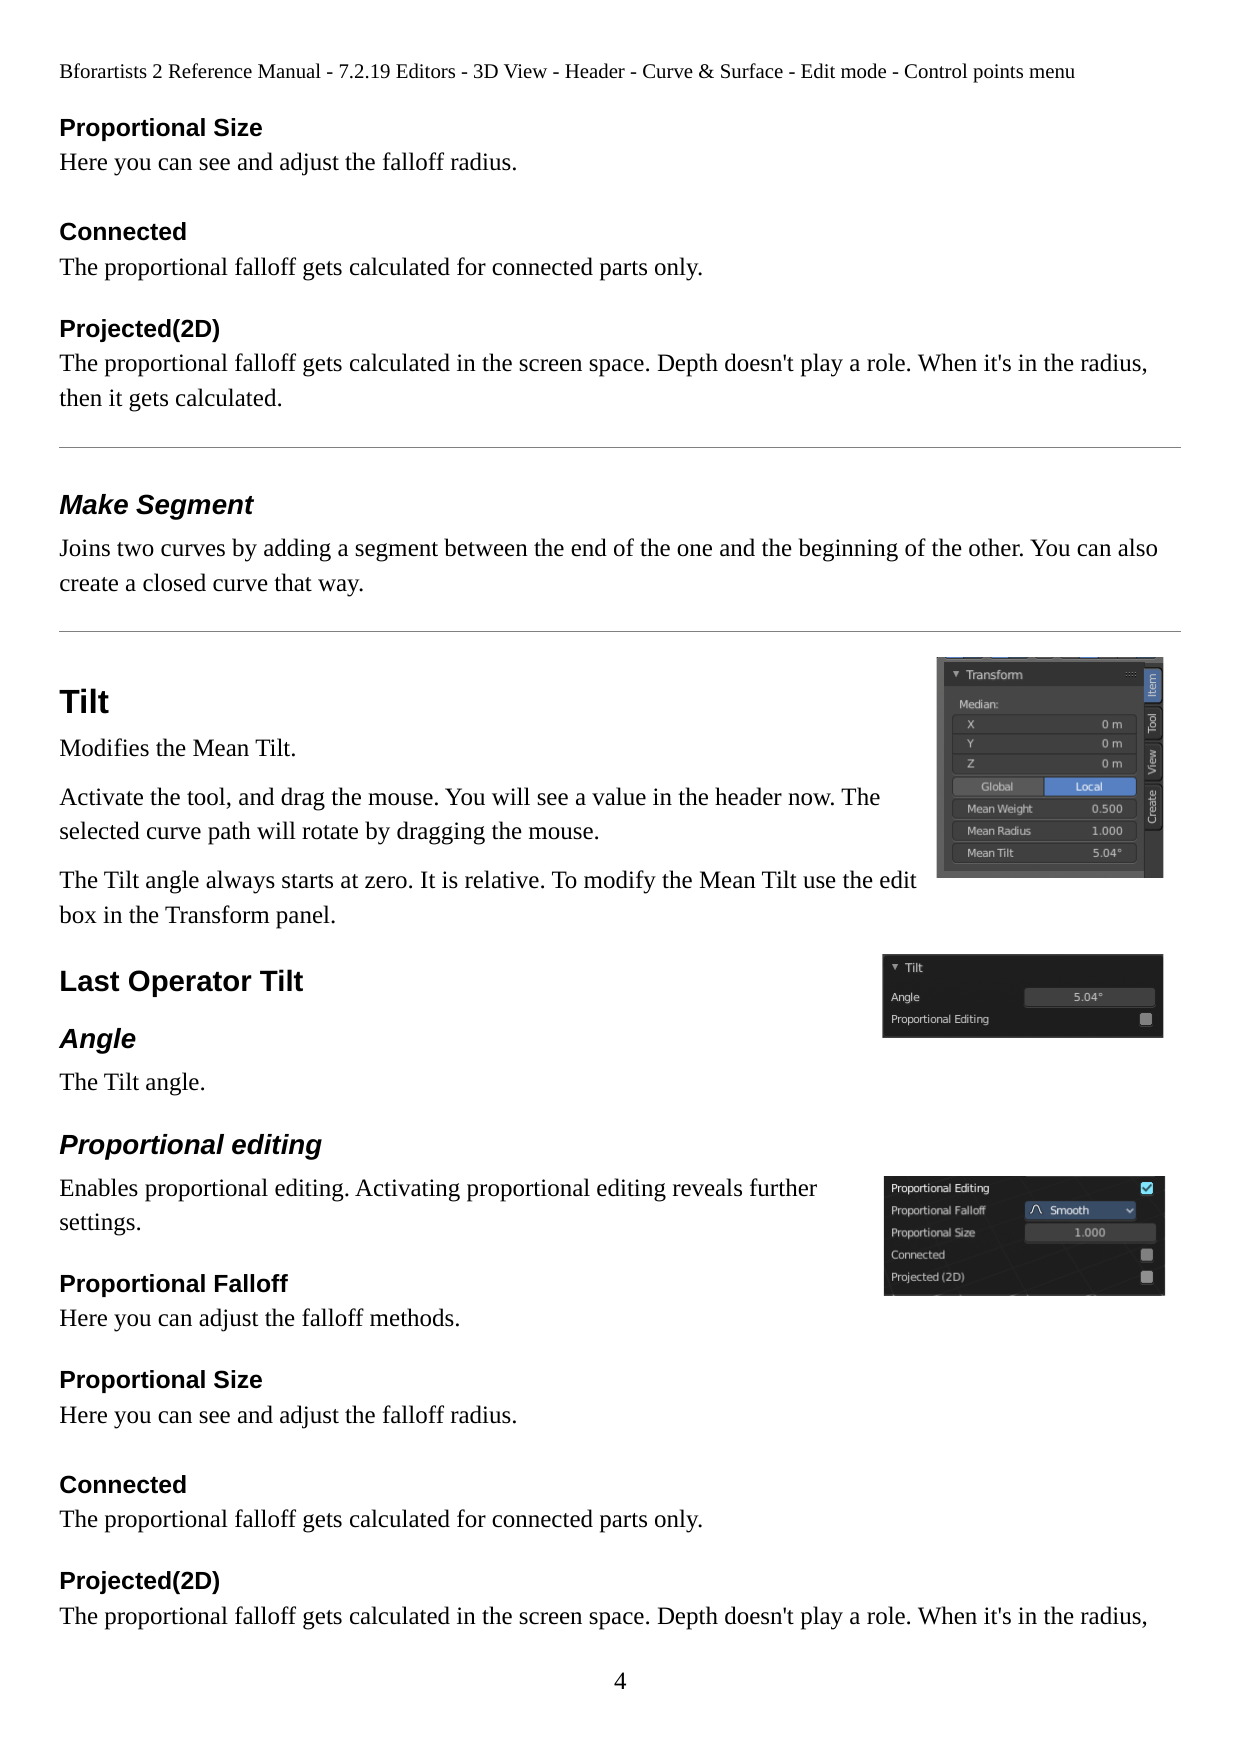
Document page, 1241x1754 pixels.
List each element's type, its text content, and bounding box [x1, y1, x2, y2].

subtitle [1164, 682, 1181, 720]
text Joins two curves by adding a segment between the end of the one and the beginning of the other. You can also create a closed curve that way. [59, 533, 1181, 596]
text Enables proportional editing. Activating proportional editing reveals further settings. [59, 1173, 1181, 1236]
subtitle Proportional Size [59, 113, 1181, 141]
text The proportional falloff gets calculated for connected parts only. [59, 252, 1181, 281]
text Activate the tool, and drag the mouse. You will see a value in the header now. The selected curve path will rotate by dragging the mouse. [59, 782, 936, 845]
subtitle Connected [59, 217, 1181, 246]
text The proportional falloff gets calculated for connected parts only. [59, 1504, 1181, 1533]
subtitle Proportional Size [59, 1365, 1181, 1393]
picture [883, 1176, 1166, 1296]
text Here you can adjust the falloff methods. [59, 1303, 1181, 1332]
text Here you can see and adjust the falloff radius. [59, 147, 1181, 176]
text The proportional falloff gets calculated in the screen space. Depth doesn't play a role. When it's in the radius, [59, 1601, 1181, 1630]
subtitle Tilt [59, 682, 936, 720]
subtitle Connected [59, 1470, 1181, 1498]
text The proportional falloff gets calculated in the screen space. Depth doesn't play a role. When it's in the radius, then it gets calculated. [59, 348, 1181, 412]
text The Tilt angle. [59, 1067, 1181, 1095]
subtitle Proportional Falloff [59, 1269, 1181, 1297]
subtitle Angle [59, 1022, 1181, 1054]
picture [936, 657, 1164, 878]
text [1164, 733, 1181, 762]
subtitle Last Operator Tilt [59, 963, 882, 997]
text Here you can see and adjust the falloff radius. [59, 1400, 1181, 1428]
picture [882, 954, 1164, 1038]
subtitle [1164, 963, 1181, 997]
subtitle Make Segment [59, 489, 1181, 521]
text The Tilt angle always starts at zero. It is relative. To modify the Mean Tilt use the edit box in the Transform panel. [59, 865, 1181, 929]
text Modifies the Mean Tilt. [59, 733, 936, 762]
subtitle Projected(2D) [59, 314, 1181, 342]
subtitle Projected(2D) [59, 1566, 1181, 1595]
subtitle Proportional editing [59, 1128, 1181, 1160]
